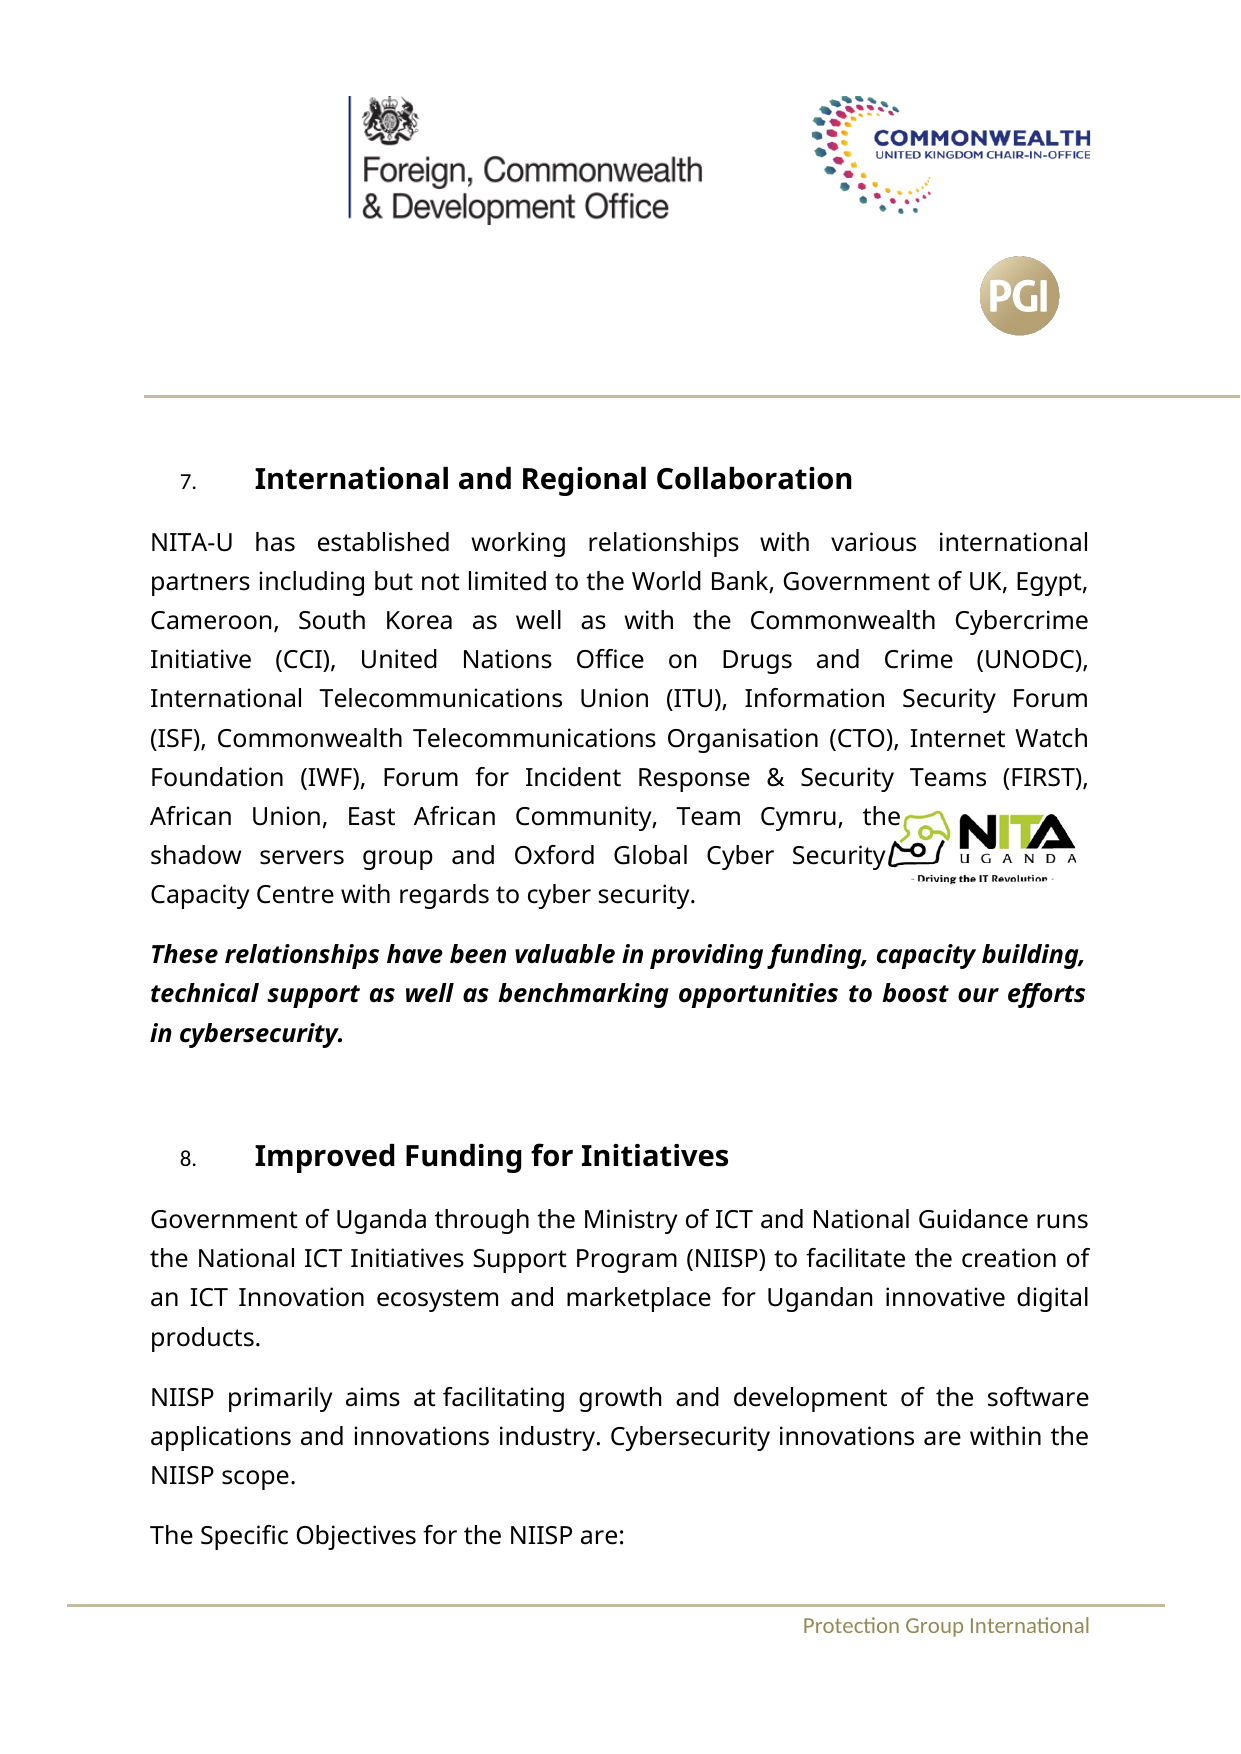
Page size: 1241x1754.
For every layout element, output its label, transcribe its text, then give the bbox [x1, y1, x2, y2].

text The Specific Objectives for the NIISP are: [150, 1518, 1090, 1552]
text These relationships have been valuable in providing funding, capacity building, technical support as well as benchmarking opportunities to boost our efforts in cybersecurity. [150, 937, 1090, 1049]
text Government of Uganda through the Ministry of ICT and National Guidance runs the National ICT Initiatives Support Program (NIISP) to facilitate the creation of an ICT Innovation ecosystem and marketplace for Ugandan innovative digital products. [150, 1202, 1090, 1353]
list Improved Funding for Initiatives [179, 1135, 1090, 1175]
text NIISP primarily aims at facilitating growth and development of the software applications and innovations industry. Cybersecurity innovations are within the NIISP scope. [150, 1379, 1090, 1492]
list International and Regional Collaboration [179, 458, 1090, 498]
text NITA-U has established working relationships with various international partners including but not limited to the World Bank, Government of UK, Egypt, Cameroon, South Korea as well as with the Commonwealth Cybercrime Initiative (CCI), United Nations Office on Drugs and Crime (UNODC), International Telecommunications Union (ITU), Information Security Forum (ISF), Commonwealth Telecommunications Organisation (CTO), Internet Watch Foundation (IWF), Forum for Incident Response & Security Teams (FIRST), African Union, East African Community, Team Cymru, the shadow servers group and Oxford Global Cyber Security Capacity Centre with regards to cyber security. [150, 524, 1090, 911]
